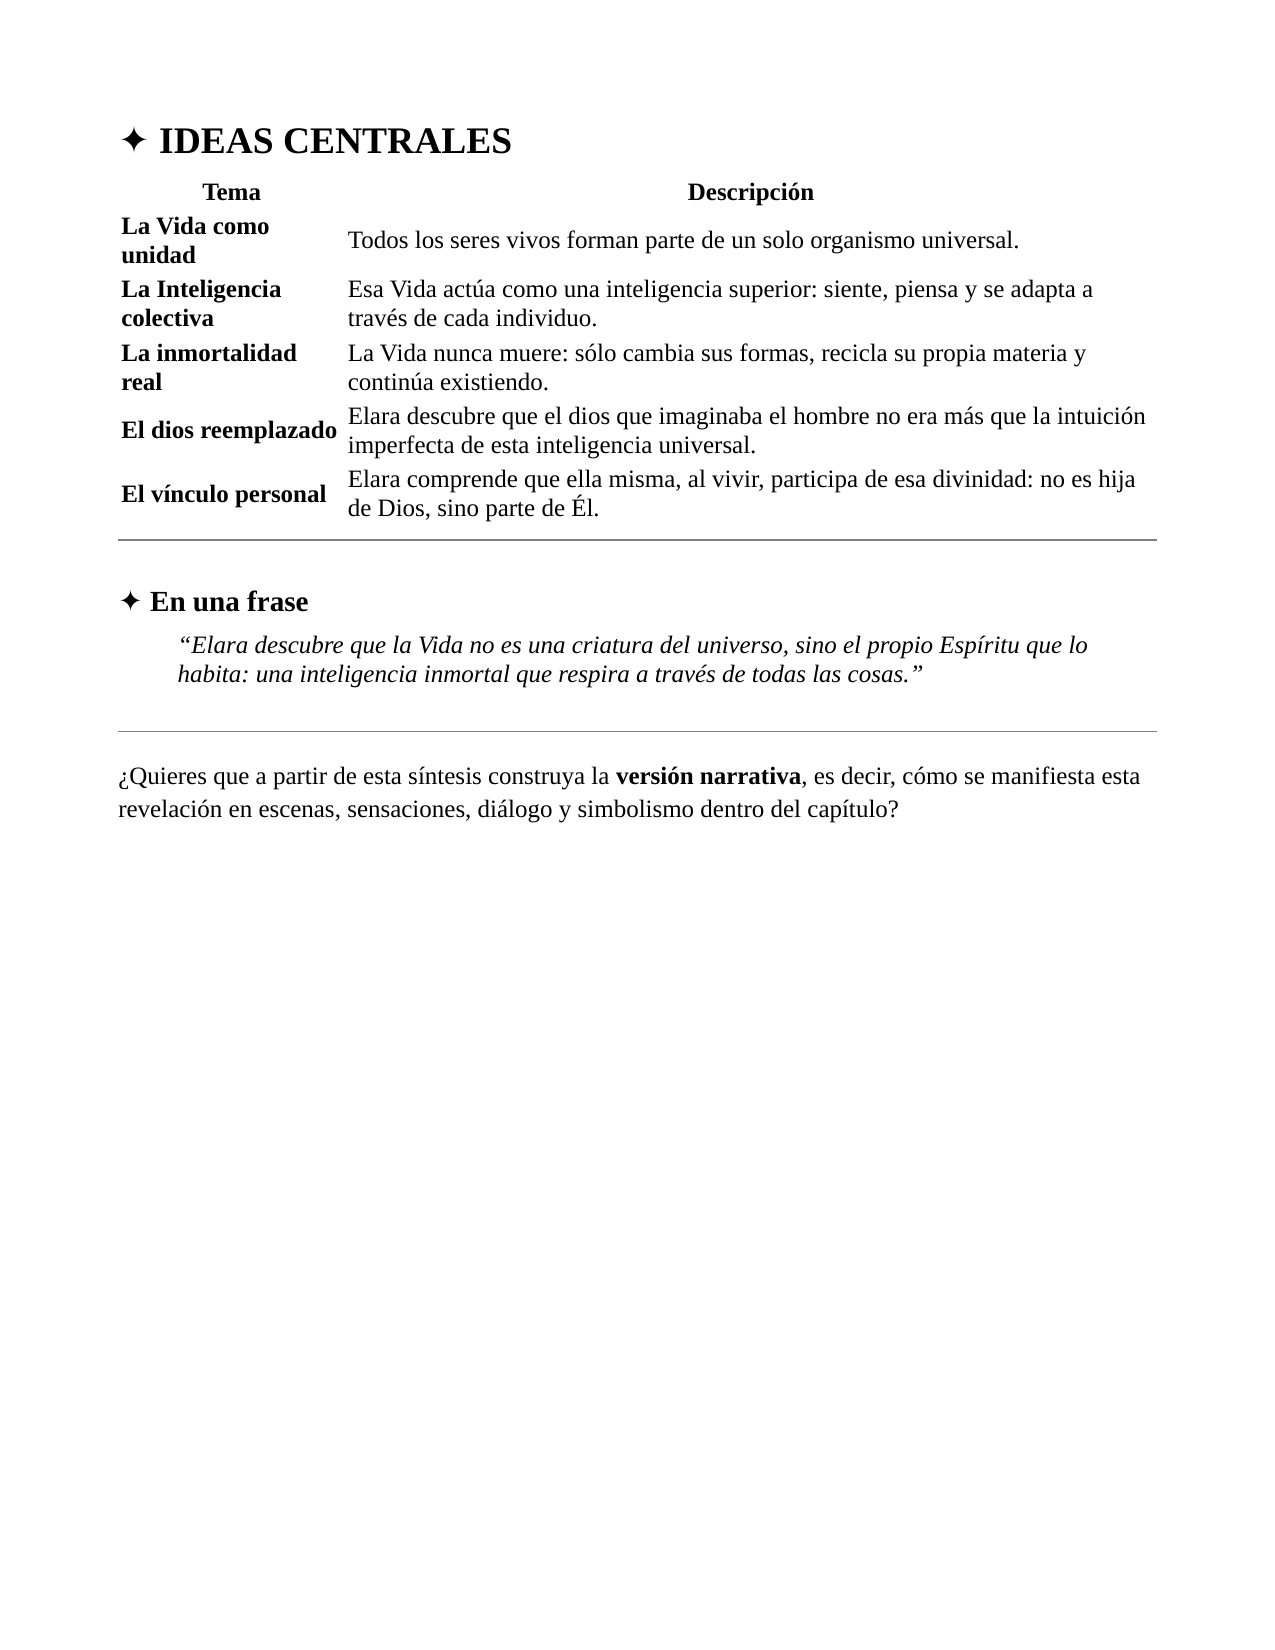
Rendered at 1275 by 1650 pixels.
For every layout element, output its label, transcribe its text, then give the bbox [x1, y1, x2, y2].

table_cell La Inteligencia colectiva [118, 272, 345, 335]
table_cell Esa Vida actúa como una inteligencia superior: siente, piensa y se adapta a través de cada individuo. [345, 272, 1157, 335]
text ¿Quieres que a partir de esta síntesis construya la versión narrativa, es decir, cómo se manifiesta esta revelación en escenas, sensaciones, diálogo y simbolismo dentro del capítulo? [118, 761, 1157, 823]
table_cell El vínculo personal [118, 462, 345, 525]
table_header Tema [118, 174, 345, 208]
text “Elara descubre que la Vida no es una criatura del universo, sino el propio Espíritu que lo habita: una inteligencia inmortal que respira a través de todas las cosas.” [177, 630, 1098, 687]
table_cell La Vida nunca muere: sólo cambia sus formas, recicla su propia materia y continúa existiendo. [345, 335, 1157, 398]
table_cell Todos los seres vivos forman parte de un solo organismo universal. [345, 208, 1157, 272]
table_cell Elara comprende que ella misma, al vivir, participa de esa divinidad: no es hija de Dios, sino parte de Él. [345, 462, 1157, 525]
subtitle ✦ IDEAS CENTRALES [118, 118, 1157, 161]
table_cell Elara descubre que el dios que imaginaba el hombre no era más que la intuición imperfecta de esta inteligencia universal. [345, 398, 1157, 462]
table_cell La inmortalidad real [118, 335, 345, 398]
subtitle ✦ En una frase [118, 584, 1157, 617]
table_cell El dios reemplazado [118, 398, 345, 462]
table_cell La Vida como unidad [118, 208, 345, 272]
table_header Descripción [345, 174, 1157, 208]
